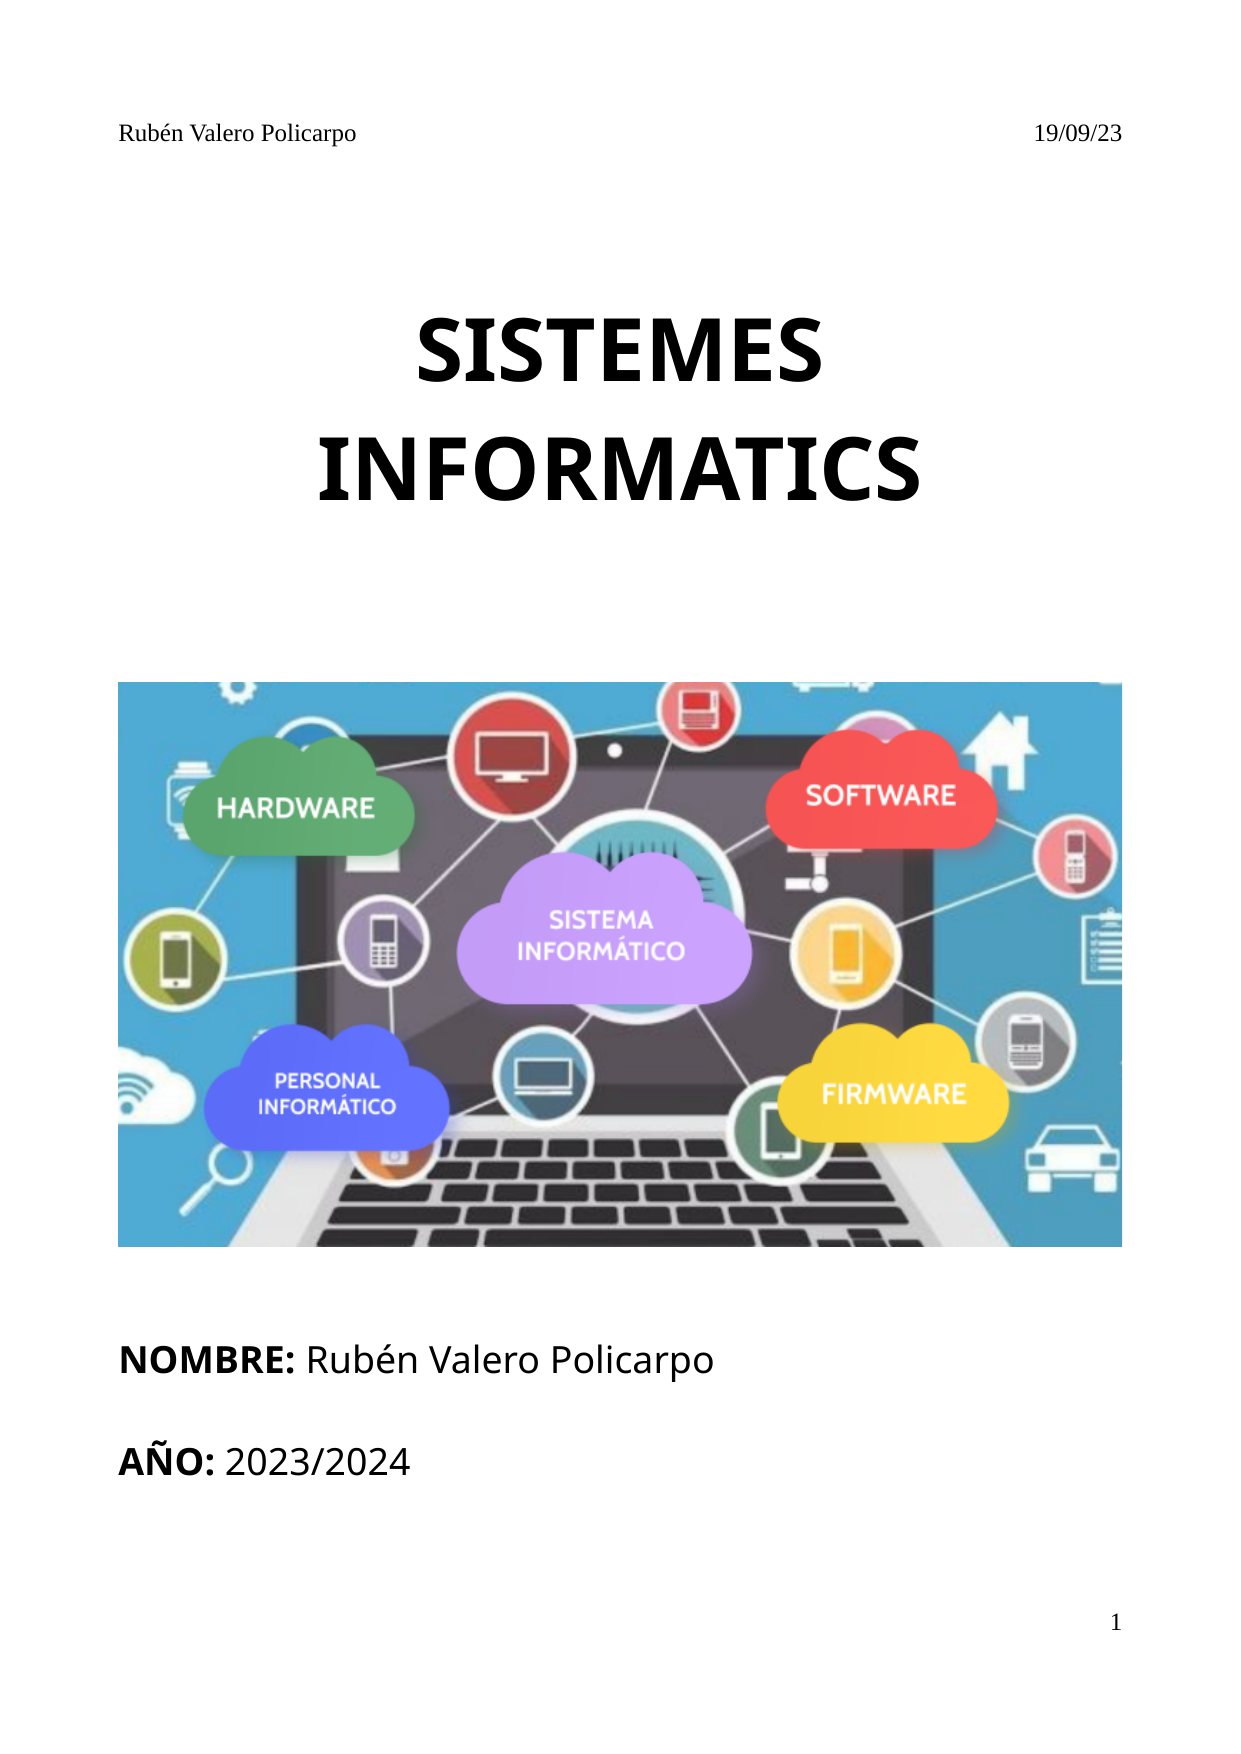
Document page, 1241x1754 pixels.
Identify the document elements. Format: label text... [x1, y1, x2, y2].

title SISTEMES INFORMATICS [118, 288, 1122, 526]
picture [118, 682, 1123, 1247]
text NOMBRE: Rubén Valero Policarpo [118, 1333, 1122, 1384]
text AÑO: 2023/2024 [118, 1435, 1122, 1486]
